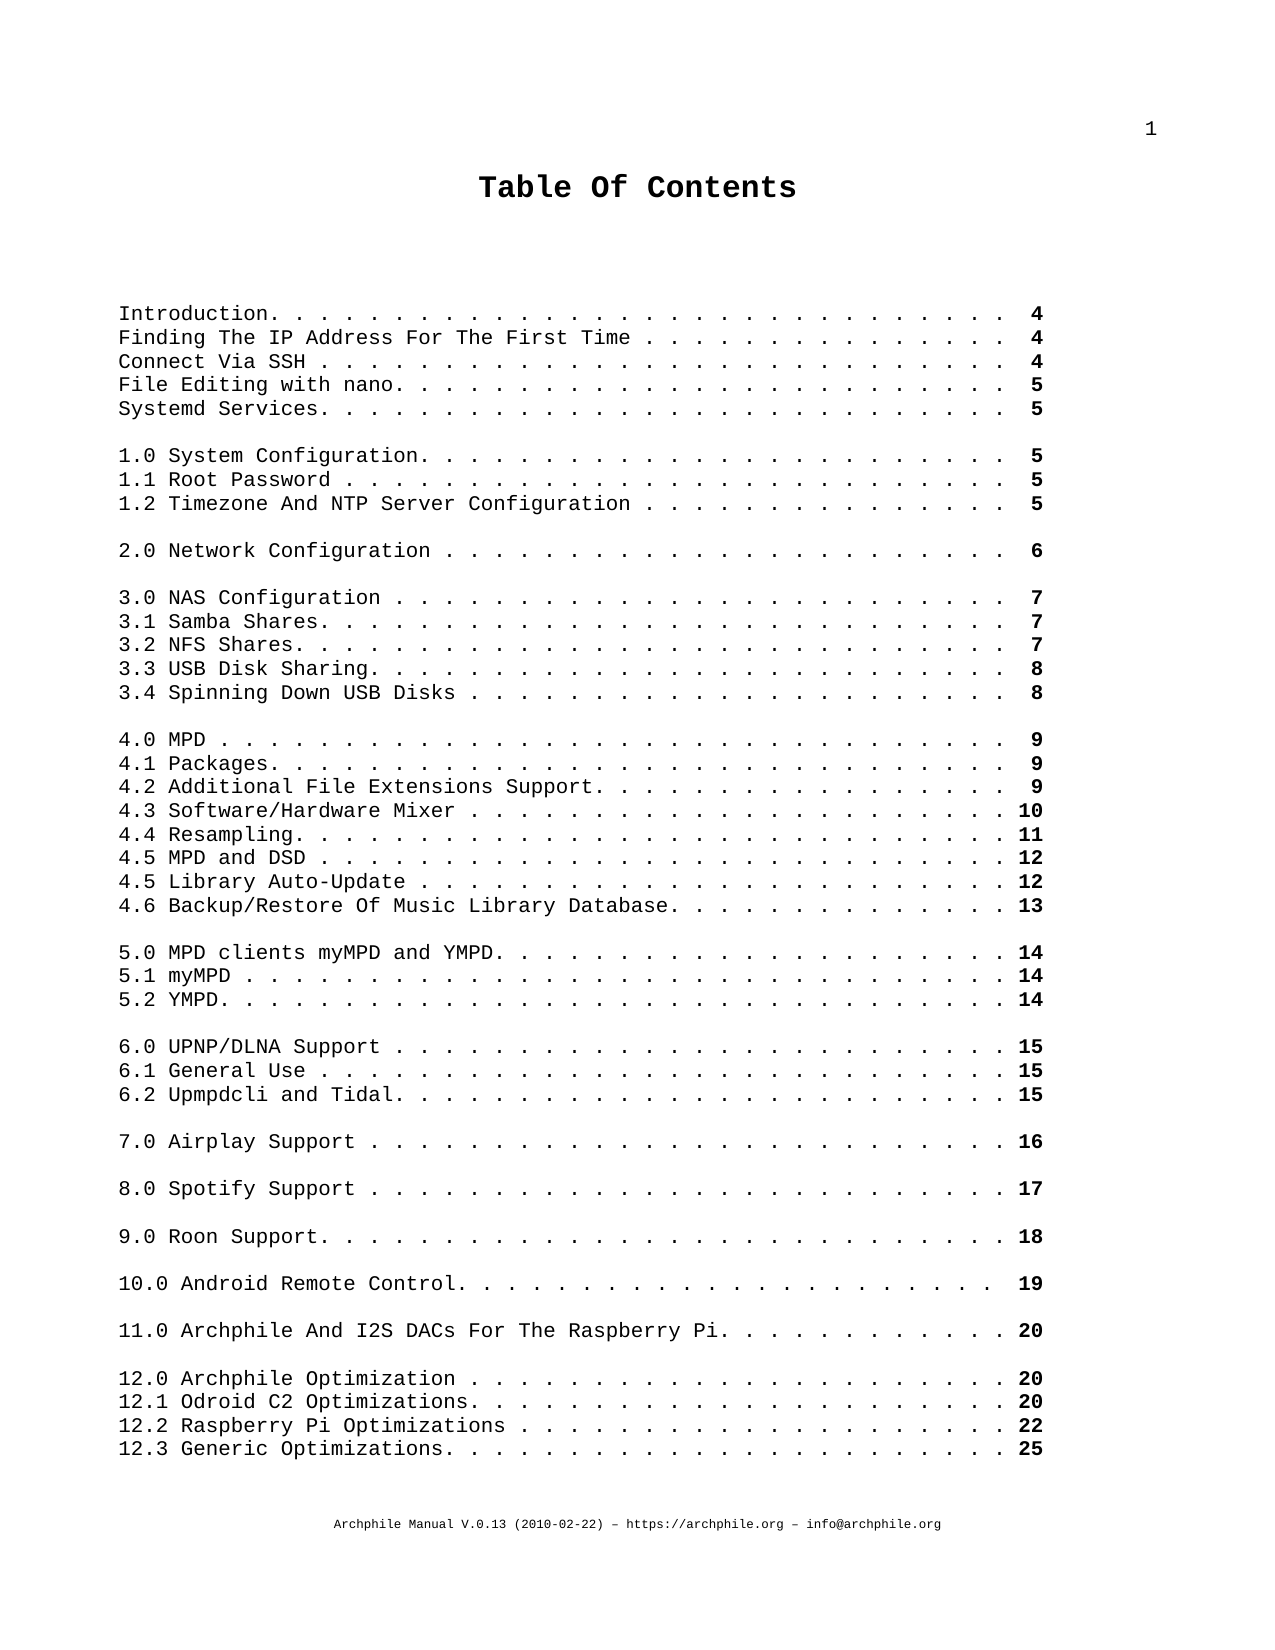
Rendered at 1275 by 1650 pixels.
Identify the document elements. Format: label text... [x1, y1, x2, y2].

text 10.0 Android Remote Control. . . . . . . . . . . . . . . . . . . . . . 19 [118, 1273, 1157, 1297]
text 6.1 General Use . . . . . . . . . . . . . . . . . . . . . . . . . . . . 15 [118, 1060, 1157, 1084]
text 4.4 Resampling. . . . . . . . . . . . . . . . . . . . . . . . . . . . . 11 [118, 824, 1157, 847]
text 7.0 Airplay Support . . . . . . . . . . . . . . . . . . . . . . . . . . 16 [118, 1131, 1157, 1155]
text ­11.0 Archphile And I2S DACs For The Raspberry Pi. . . . . . . . . . . . 20 [118, 1320, 1157, 1344]
text 1.2 Timezone And NTP Server Configuration . . . . . . . . . . . . . . . 5 [118, 493, 1157, 516]
text Introduction. . . . . . . . . . . . . . . . . . . . . . . . . . . . . . 4 [118, 303, 1157, 327]
text 8.0 Spotify Support . . . . . . . . . . . . . . . . . . . . . . . . . . 17 [118, 1178, 1157, 1202]
text 4.5 MPD and DSD . . . . . . . . . . . . . . . . . . . . . . . . . . . . 12 [118, 847, 1157, 871]
text 9.0 Roon Support. . . . . . . . . . . . . . . . . . . . . . . . . . . . 18 [118, 1226, 1157, 1249]
text 12.3 Generic Optimizations. . . . . . . . . . . . . . . . . . . . . . . 25 [118, 1438, 1157, 1462]
text 5.1 myMPD . . . . . . . . . . . . . . . . . . . . . . . . . . . . . . . 14 [118, 966, 1157, 989]
text Finding The IP Address For The First Time . . . . . . . . . . . . . . . 4 [118, 327, 1157, 351]
text 3.0 NAS Configuration . . . . . . . . . . . . . . . . . . . . . . . . . 7 [118, 587, 1157, 611]
text 1.1 Root Password . . . . . . . . . . . . . . . . . . . . . . . . . . . 5 [118, 469, 1157, 493]
text 3.2 NFS Shares. . . . . . . . . . . . . . . . . . . . . . . . . . . . . 7 [118, 634, 1157, 658]
text 5.0 MPD clients myMPD and YMPD. . . . . . . . . . . . . . . . . . . . . 14 [118, 942, 1157, 966]
text 3.3 USB Disk Sharing. . . . . . . . . . . . . . . . . . . . . . . . . . 8 [118, 658, 1157, 682]
text 5.2 YMPD. . . . . . . . . . . . . . . . . . . . . . . . . . . . . . . . 14 [118, 989, 1157, 1013]
text 4.6 Backup/Restore Of Music Library Database. . . . . . . . . . . . . . 13 [118, 894, 1157, 918]
text 12.1 Odroid C2 Optimizations. . . . . . . . . . . . . . . . . . . . . . 20 [118, 1391, 1157, 1415]
text 4.1 Packages. . . . . . . . . . . . . . . . . . . . . . . . . . . . . . 9 [118, 753, 1157, 776]
text Connect Via SSH . . . . . . . . . . . . . . . . . . . . . . . . . . . . 4 [118, 351, 1157, 374]
text 4.0 MPD . . . . . . . . . . . . . . . . . . . . . . . . . . . . . . . . 9 [118, 729, 1157, 753]
text 12.0 Archphile Optimization . . . . . . . . . . . . . . . . . . . . . . 20 [118, 1367, 1157, 1391]
text 1.0 System Configuration. . . . . . . . . . . . . . . . . . . . . . . . 5 [118, 445, 1157, 469]
text 3.4 Spinning Down USB Disks . . . . . . . . . . . . . . . . . . . . . . 8 [118, 682, 1157, 705]
text 12.2 Raspberry Pi Optimizations . . . . . . . . . . . . . . . . . . . . 22 [118, 1415, 1157, 1438]
text 4.2 Additional File Extensions Support. . . . . . . . . . . . . . . . . 9 [118, 776, 1157, 800]
text Table Of Contents [118, 171, 1157, 207]
text 6.2 Upmpdcli and Tidal. . . . . . . . . . . . . . . . . . . . . . . . . 15 [118, 1084, 1157, 1107]
text 4.5 Library Auto-Update . . . . . . . . . . . . . . . . . . . . . . . . 12 [118, 871, 1157, 894]
text 6.0 UPNP/DLNA Support . . . . . . . . . . . . . . . . . . . . . . . . . 15 [118, 1036, 1157, 1060]
text Systemd Services. . . . . . . . . . . . . . . . . . . . . . . . . . . . 5 [118, 398, 1157, 422]
text 4.3 Software/Hardware Mixer . . . . . . . . . . . . . . . . . . . . . . 10 [118, 800, 1157, 824]
text File Editing with nano. . . . . . . . . . . . . . . . . . . . . . . . . 5 [118, 374, 1157, 398]
text 3.1 Samba Shares. . . . . . . . . . . . . . . . . . . . . . . . . . . . 7 [118, 611, 1157, 634]
text 2.0 Network Configuration . . . . . . . . . . . . . . . . . . . . . . . 6 [118, 540, 1157, 563]
